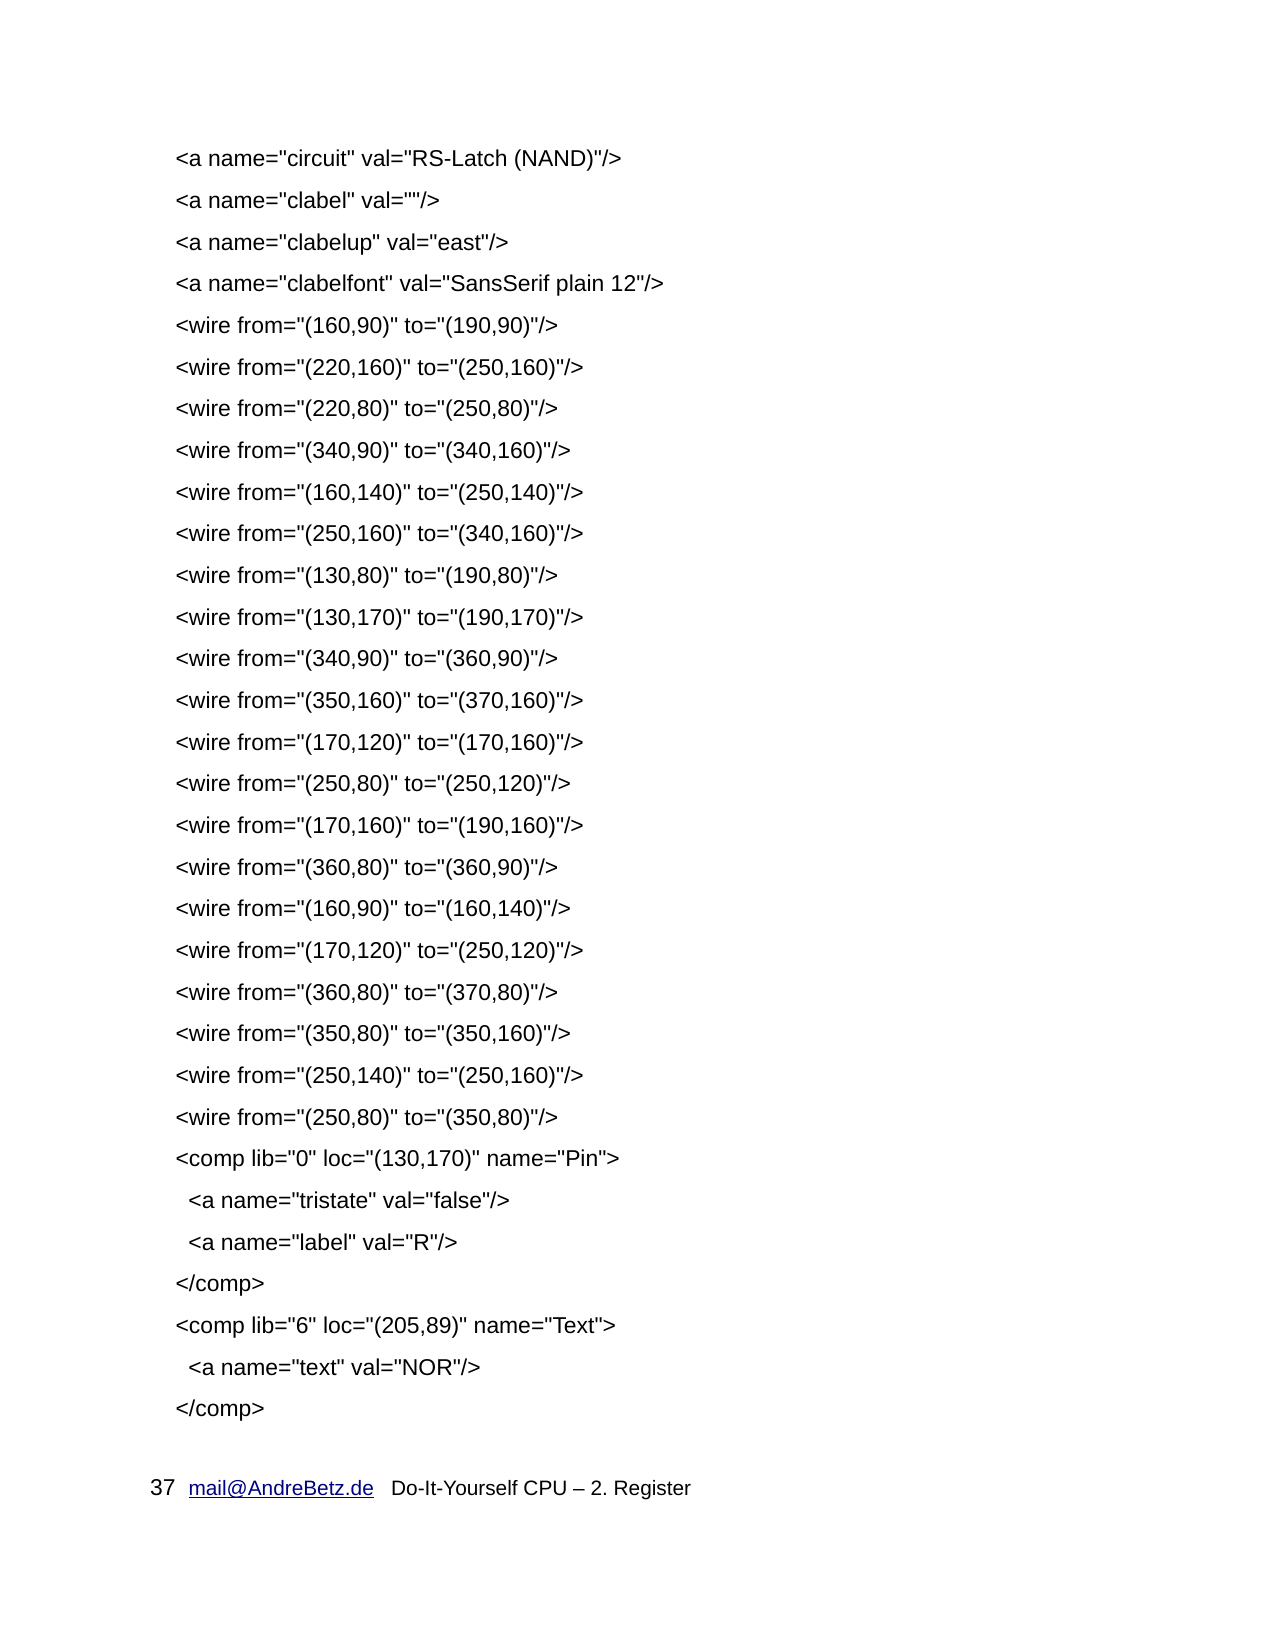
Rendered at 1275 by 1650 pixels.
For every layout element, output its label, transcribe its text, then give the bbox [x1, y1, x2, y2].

text <a name="clabel" val=""/> [150, 192, 1125, 212]
text <wire from="(160,140)" to="(250,140)"/> [150, 483, 309, 504]
text <comp lib="6" loc="(205,89)" name="Text"> [376, 1317, 455, 1337]
text <wire from="(250,80)" to="(250,120)"/> [448, 775, 539, 796]
text <wire from="(340,90)" to="(340,160)"/> [307, 442, 386, 462]
text <wire from="(340,90)" to="(360,90)"/> [448, 650, 526, 671]
text <wire from="(250,160)" to="(340,160)"/> [150, 525, 309, 546]
text <a name="text" val="NOR"/> [150, 1358, 1125, 1379]
text <wire from="(340,90)" to="(360,90)"/> [384, 650, 450, 671]
text <wire from="(340,90)" to="(360,90)"/> [150, 650, 309, 671]
text <wire from="(250,160)" to="(340,160)"/> [307, 525, 399, 546]
text <wire from="(160,90)" to="(160,140)"/> [537, 900, 1125, 921]
text <wire from="(130,170)" to="(190,170)"/> [150, 608, 309, 629]
text <wire from="(350,160)" to="(370,160)"/> [398, 692, 462, 712]
text <wire from="(160,140)" to="(250,140)"/> [397, 483, 462, 504]
text <wire from="(170,120)" to="(170,160)"/> [150, 733, 309, 754]
text <wire from="(220,80)" to="(250,80)"/> [307, 400, 386, 421]
text <wire from="(360,80)" to="(370,80)"/> [307, 983, 386, 1004]
text <a name="clabelup" val="east"/> [150, 233, 1125, 254]
text <wire from="(160,90)" to="(160,140)"/> [384, 900, 450, 921]
text <wire from="(350,160)" to="(370,160)"/> [551, 692, 1125, 712]
text <a name="clabelfont" val="SansSerif plain 12"/> [150, 275, 1125, 296]
text <wire from="(170,120)" to="(250,120)"/> [307, 942, 399, 962]
text <comp lib="6" loc="(205,89)" name="Text"> [150, 1317, 378, 1337]
text <wire from="(350,160)" to="(370,160)"/> [460, 692, 552, 712]
text </comp> [150, 1400, 1125, 1421]
text <wire from="(340,90)" to="(340,160)"/> [448, 442, 539, 462]
text <wire from="(360,80)" to="(360,90)"/> [448, 858, 526, 879]
text <wire from="(160,90)" to="(160,140)"/> [150, 900, 309, 921]
text <comp lib="6" loc="(205,89)" name="Text"> [454, 1317, 1125, 1337]
text <wire from="(130,80)" to="(190,80)"/> [385, 567, 450, 587]
text <wire from="(170,160)" to="(190,160)"/> [551, 817, 1125, 837]
text <wire from="(360,80)" to="(360,90)"/> [384, 858, 450, 879]
text <wire from="(170,120)" to="(170,160)"/> [397, 733, 462, 754]
text <wire from="(220,80)" to="(250,80)"/> [448, 400, 526, 421]
text <a name="label" val="R"/> [150, 1233, 1125, 1254]
text <wire from="(350,160)" to="(370,160)"/> [307, 692, 399, 712]
text <wire from="(170,120)" to="(250,120)"/> [398, 942, 462, 962]
text <wire from="(170,160)" to="(190,160)"/> [150, 817, 309, 837]
text <wire from="(250,140)" to="(250,160)"/> [398, 1067, 462, 1087]
text <wire from="(340,90)" to="(340,160)"/> [538, 442, 1125, 462]
text <wire from="(220,80)" to="(250,80)"/> [384, 400, 450, 421]
text <wire from="(170,120)" to="(250,120)"/> [150, 942, 309, 962]
text <wire from="(220,160)" to="(250,160)"/> [550, 358, 1125, 379]
text <wire from="(160,90)" to="(190,90)"/> [150, 317, 309, 337]
text <wire from="(170,160)" to="(190,160)"/> [460, 817, 552, 837]
text <wire from="(250,160)" to="(340,160)"/> [460, 525, 552, 546]
text <wire from="(360,80)" to="(370,80)"/> [384, 983, 450, 1004]
text <a name="circuit" val="RS-Latch (NAND)"/> [516, 150, 590, 171]
text <wire from="(250,140)" to="(250,160)"/> [307, 1067, 399, 1087]
text <wire from="(360,80)" to="(370,80)"/> [150, 983, 309, 1004]
text <wire from="(130,170)" to="(190,170)"/> [460, 608, 552, 629]
text <wire from="(130,80)" to="(190,80)"/> [150, 567, 309, 587]
text <wire from="(360,80)" to="(370,80)"/> [524, 983, 1125, 1004]
text <wire from="(160,90)" to="(190,90)"/> [385, 317, 450, 337]
text <wire from="(160,140)" to="(250,140)"/> [550, 483, 1125, 504]
text <wire from="(250,160)" to="(340,160)"/> [397, 525, 462, 546]
text <wire from="(350,80)" to="(350,160)"/> [307, 1025, 386, 1046]
text <wire from="(130,80)" to="(190,80)"/> [307, 567, 386, 587]
text <wire from="(360,80)" to="(370,80)"/> [448, 983, 526, 1004]
text <wire from="(130,170)" to="(190,170)"/> [397, 608, 462, 629]
text <wire from="(250,80)" to="(350,80)"/> [524, 1108, 1125, 1129]
text <wire from="(220,80)" to="(250,80)"/> [150, 400, 309, 421]
text <wire from="(220,160)" to="(250,160)"/> [307, 358, 399, 379]
text <wire from="(220,160)" to="(250,160)"/> [150, 358, 309, 379]
text <a name="tristate" val="false"/> [150, 1192, 1125, 1212]
text <wire from="(360,80)" to="(360,90)"/> [307, 858, 386, 879]
text <comp lib="0" loc="(130,170)" name="Pin"> [466, 1150, 1125, 1171]
text <a name="circuit" val="RS-Latch (NAND)"/> [588, 150, 1125, 171]
text <wire from="(250,80)" to="(350,80)"/> [448, 1108, 526, 1129]
text <wire from="(340,90)" to="(360,90)"/> [524, 650, 1125, 671]
text <wire from="(220,160)" to="(250,160)"/> [460, 358, 552, 379]
text <wire from="(350,80)" to="(350,160)"/> [384, 1025, 450, 1046]
text <wire from="(160,90)" to="(160,140)"/> [448, 900, 539, 921]
text <wire from="(250,140)" to="(250,160)"/> [551, 1067, 1125, 1087]
text <wire from="(130,170)" to="(190,170)"/> [550, 608, 1125, 629]
text <wire from="(340,90)" to="(360,90)"/> [307, 650, 386, 671]
text <wire from="(160,90)" to="(190,90)"/> [448, 317, 526, 337]
text <wire from="(250,80)" to="(350,80)"/> [384, 1108, 450, 1129]
text <comp lib="0" loc="(130,170)" name="Pin"> [376, 1150, 468, 1171]
text <wire from="(160,140)" to="(250,140)"/> [307, 483, 399, 504]
text <wire from="(130,80)" to="(190,80)"/> [525, 567, 1125, 587]
text <wire from="(250,80)" to="(250,120)"/> [307, 775, 386, 796]
text <wire from="(250,160)" to="(340,160)"/> [550, 525, 1125, 546]
text <wire from="(350,80)" to="(350,160)"/> [150, 1025, 309, 1046]
text <wire from="(170,160)" to="(190,160)"/> [398, 817, 462, 837]
text <wire from="(250,80)" to="(250,120)"/> [150, 775, 309, 796]
text <wire from="(130,170)" to="(190,170)"/> [307, 608, 399, 629]
text <wire from="(350,160)" to="(370,160)"/> [150, 692, 309, 712]
text <a name="circuit" val="RS-Latch (NAND)"/> [150, 150, 518, 171]
text <wire from="(220,80)" to="(250,80)"/> [524, 400, 1125, 421]
text <wire from="(170,160)" to="(190,160)"/> [307, 817, 399, 837]
text </comp> [150, 1275, 1125, 1296]
text <wire from="(250,140)" to="(250,160)"/> [460, 1067, 552, 1087]
text <wire from="(250,80)" to="(350,80)"/> [150, 1108, 309, 1129]
text <wire from="(160,90)" to="(190,90)"/> [307, 317, 386, 337]
text <wire from="(170,120)" to="(170,160)"/> [460, 733, 552, 754]
text <wire from="(250,140)" to="(250,160)"/> [150, 1067, 309, 1087]
text <wire from="(160,140)" to="(250,140)"/> [460, 483, 552, 504]
text <wire from="(350,80)" to="(350,160)"/> [537, 1025, 1125, 1046]
text <wire from="(360,80)" to="(360,90)"/> [150, 858, 309, 879]
text <wire from="(220,160)" to="(250,160)"/> [397, 358, 462, 379]
text <wire from="(250,80)" to="(250,120)"/> [537, 775, 1125, 796]
text <comp lib="0" loc="(130,170)" name="Pin"> [150, 1150, 378, 1171]
text <wire from="(350,80)" to="(350,160)"/> [448, 1025, 539, 1046]
text <wire from="(360,80)" to="(360,90)"/> [524, 858, 1125, 879]
text <wire from="(170,120)" to="(250,120)"/> [460, 942, 552, 962]
text <wire from="(170,120)" to="(170,160)"/> [307, 733, 399, 754]
text <wire from="(170,120)" to="(170,160)"/> [550, 733, 1125, 754]
text <wire from="(340,90)" to="(340,160)"/> [150, 442, 309, 462]
text <wire from="(130,80)" to="(190,80)"/> [448, 567, 526, 587]
text <wire from="(160,90)" to="(190,90)"/> [525, 317, 1125, 337]
text <wire from="(160,90)" to="(160,140)"/> [307, 900, 386, 921]
text <wire from="(340,90)" to="(340,160)"/> [385, 442, 450, 462]
text <wire from="(170,120)" to="(250,120)"/> [551, 942, 1125, 962]
text <wire from="(250,80)" to="(350,80)"/> [307, 1108, 386, 1129]
text <wire from="(250,80)" to="(250,120)"/> [384, 775, 450, 796]
